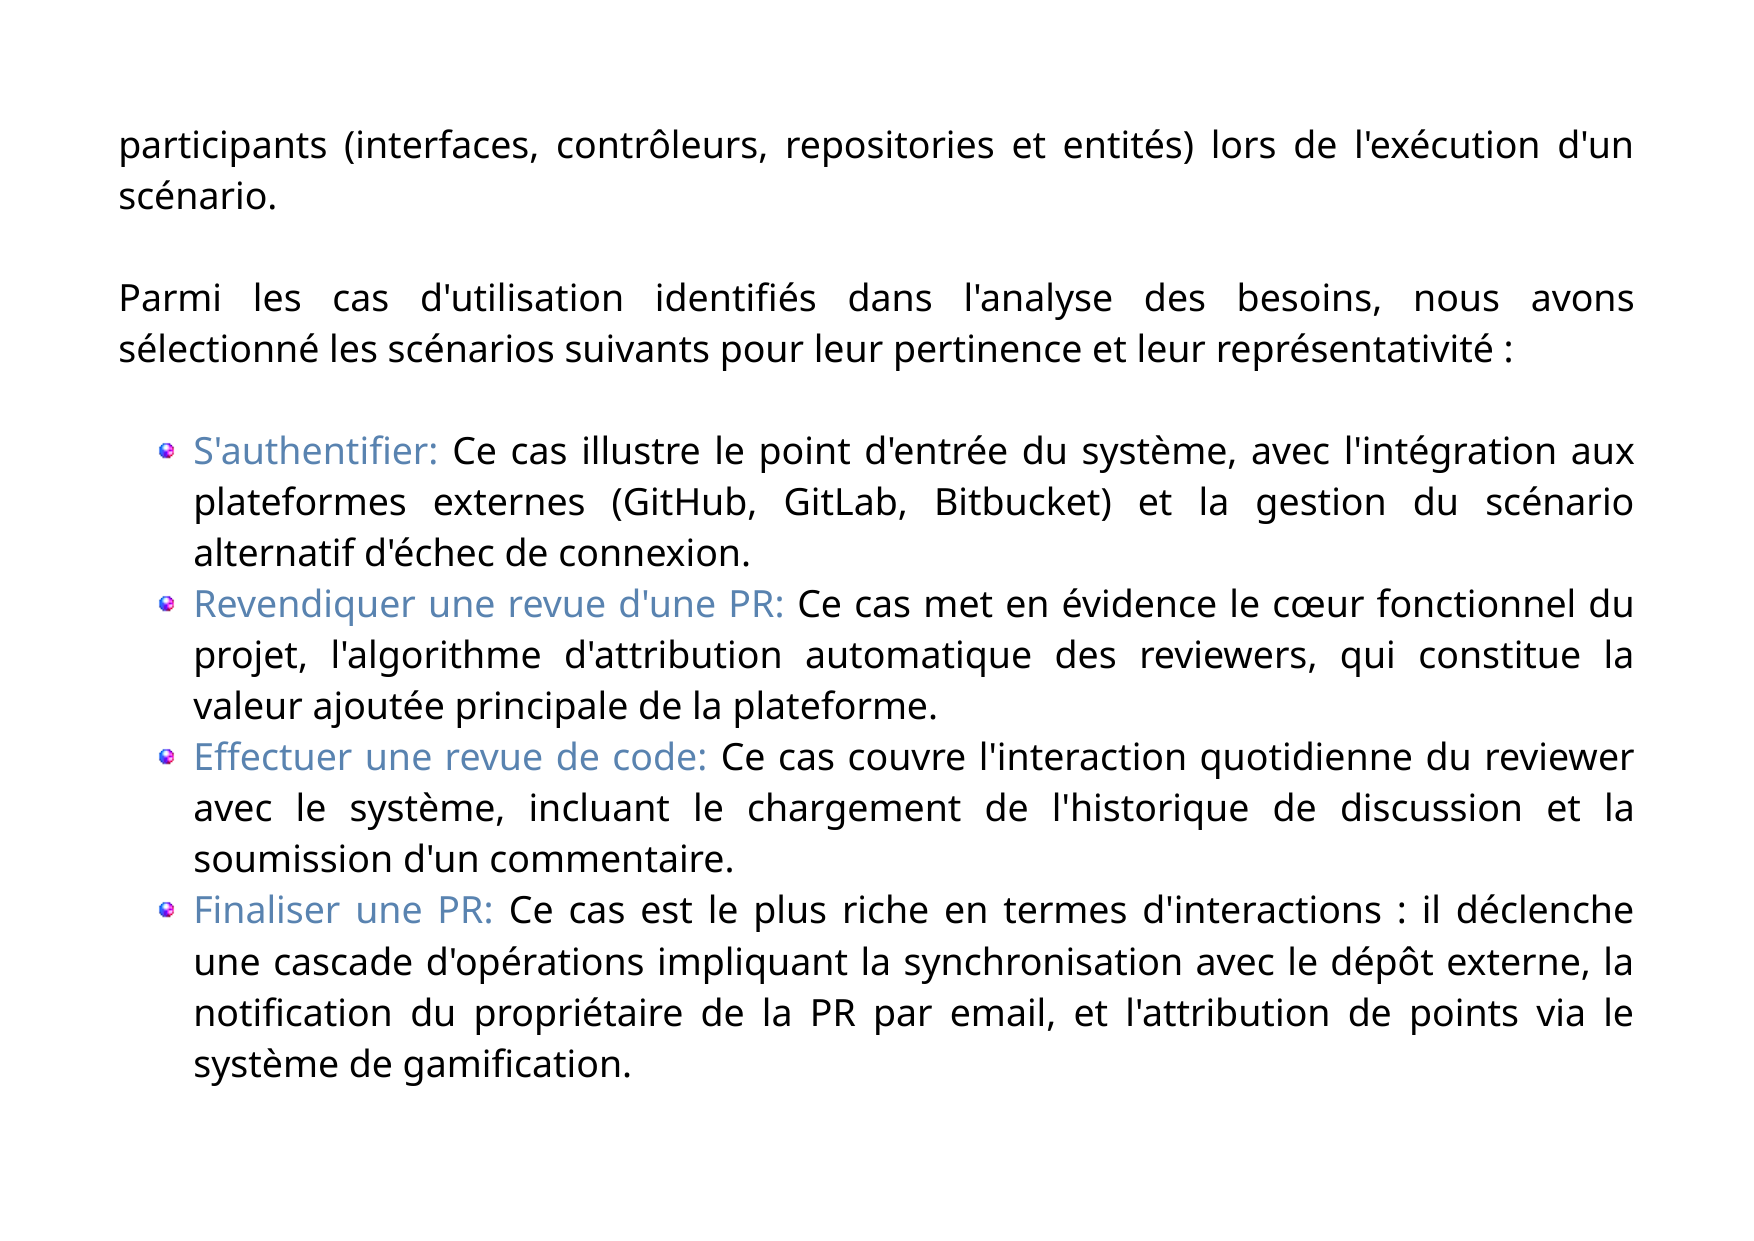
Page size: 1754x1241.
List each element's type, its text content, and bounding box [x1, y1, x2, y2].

text Parmi les cas d'utilisation identifiés dans l'analyse des besoins, nous avons sélectionné les scénarios suivants pour leur pertinence et leur représentativité : [118, 271, 1636, 373]
list Finaliser une PR: Ce cas est le plus riche en termes d'interactions : il déclenche une cascade d'opérations impliquant la synchronisation avec le dépôt externe, la notification du propriétaire de la PR par email, et l'attribution de points via le système de gamification. [156, 884, 1636, 1088]
picture [156, 593, 176, 613]
list Effectuer une revue de code: Ce cas couvre l'interaction quotidienne du reviewer avec le système, incluant le chargement de l'historique de discussion et la soumission d'un commentaire. [156, 731, 1636, 884]
list S'authentifier: Ce cas illustre le point d'entrée du système, avec l'intégration aux plateformes externes (GitHub, GitLab, Bitbucket) et la gestion du scénario alternatif d'échec de connexion. [156, 424, 1636, 577]
picture [156, 440, 176, 460]
list Revendiquer une revue d'une PR: Ce cas met en évidence le cœur fonctionnel du projet, l'algorithme d'attribution automatique des reviewers, qui constitue la valeur ajoutée principale de la plateforme. [156, 577, 1636, 731]
picture [156, 899, 176, 919]
picture [156, 746, 176, 766]
text participants (interfaces, contrôleurs, repositories et entités) lors de l'exécution d'un scénario. [118, 118, 1636, 220]
